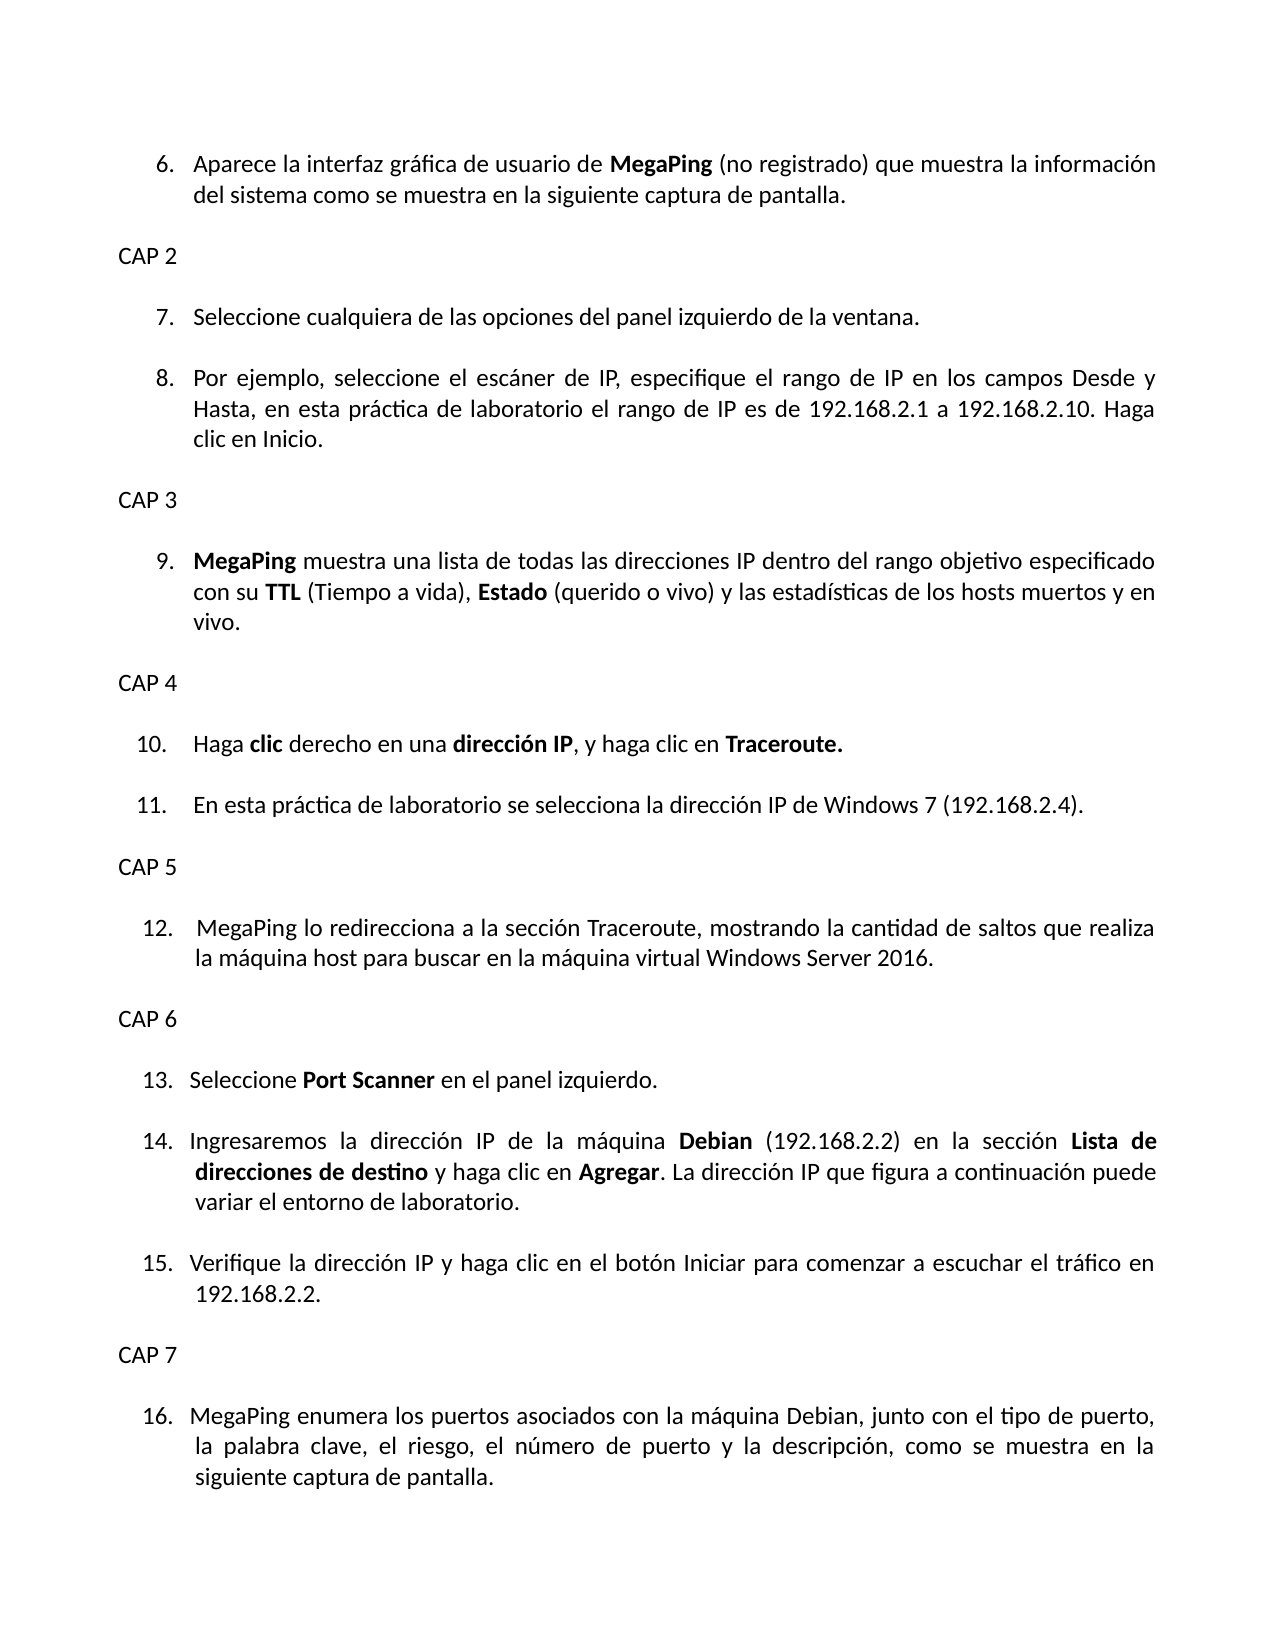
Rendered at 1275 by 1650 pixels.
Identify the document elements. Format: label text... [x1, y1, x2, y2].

list MegaPing muestra una lista de todas las direcciones IP dentro del rango objetivo especificado con su TTL (Tiempo a vida), Estado (querido o vivo) y las estadísticas de los hosts muertos y en vivo. [156, 545, 1157, 637]
text CAP 7 [118, 1339, 1157, 1369]
text CAP 2 [118, 240, 1157, 271]
text CAP 6 [118, 1003, 1157, 1034]
list Seleccione Port Scanner en el panel izquierdo. [142, 1064, 1157, 1095]
list Seleccione cualquiera de las opciones del panel izquierdo de la ventana. [156, 301, 1157, 332]
list Verifique la dirección IP y haga clic en el botón Iniciar para comenzar a escuchar el tráfico en 192.168.2.2. [142, 1247, 1157, 1308]
list MegaPing lo redirecciona a la sección Traceroute, mostrando la cantidad de saltos que realiza la máquina host para buscar en la máquina virtual Windows Server 2016. [142, 912, 1157, 973]
list En esta práctica de laboratorio se selecciona la dirección IP de Windows 7 (192.168.2.4). [136, 789, 1157, 820]
list Haga clic derecho en una dirección IP, y haga clic en Traceroute. [136, 728, 1157, 759]
list Aparece la interfaz gráfica de usuario de MegaPing (no registrado) que muestra la información del sistema como se muestra en la siguiente captura de pantalla. [156, 149, 1157, 210]
text CAP 3 [118, 484, 1157, 515]
text CAP 4 [118, 667, 1157, 698]
list MegaPing enumera los puertos asociados con la máquina Debian, junto con el tipo de puerto, la palabra clave, el riesgo, el número de puerto y la descripción, como se muestra en la siguiente captura de pantalla. [142, 1400, 1157, 1492]
list Ingresaremos la dirección IP de la máquina Debian (192.168.2.2) en la sección Lista de direcciones de destino y haga clic en Agregar. La dirección IP que figura a continuación puede variar el entorno de laboratorio. [142, 1125, 1157, 1217]
list Por ejemplo, seleccione el escáner de IP, especifique el rango de IP en los campos Desde y Hasta, en esta práctica de laboratorio el rango de IP es de 192.168.2.1 a 192.168.2.10. Haga clic en Inicio. [156, 362, 1157, 454]
list CAP 5 [118, 851, 1157, 881]
